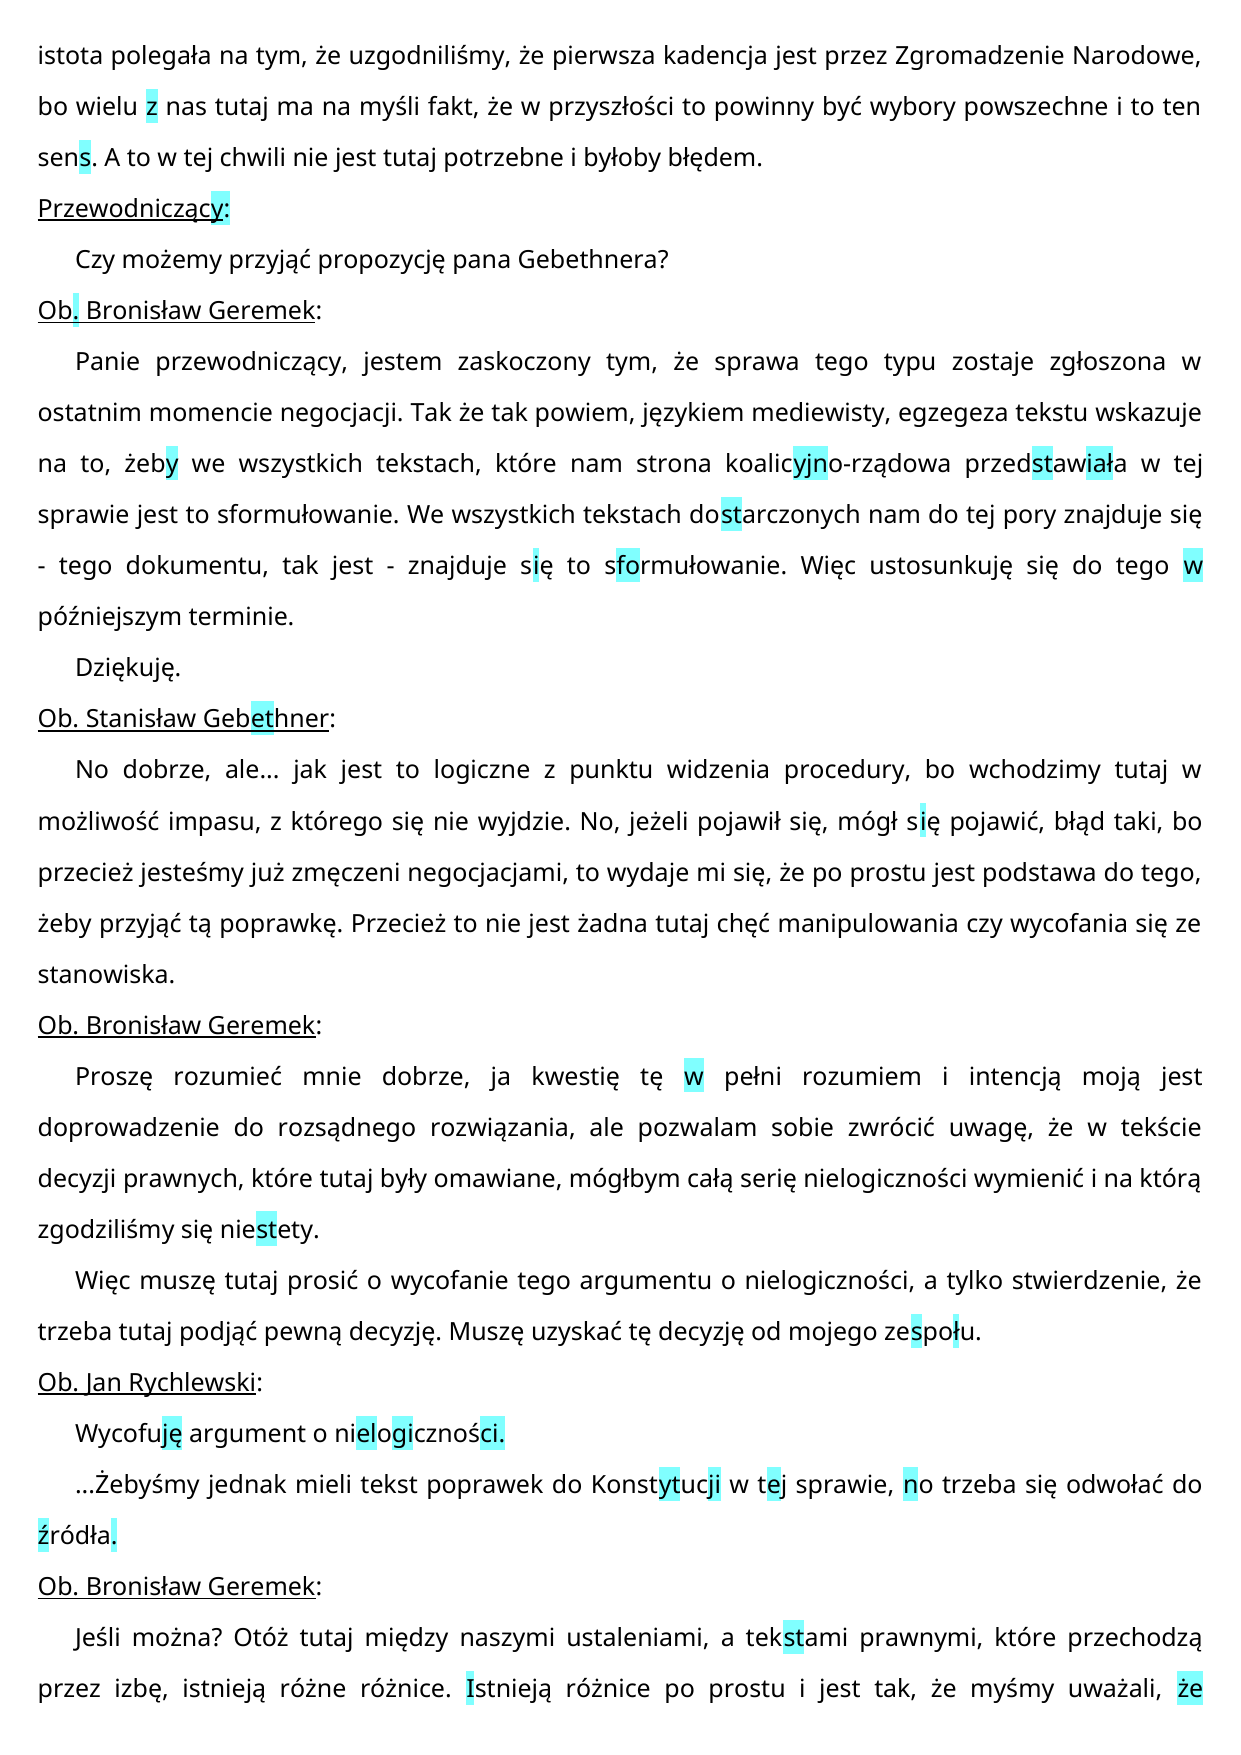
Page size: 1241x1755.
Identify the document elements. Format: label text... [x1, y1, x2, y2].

text Panie przewodniczący, jestem zaskoczony tym, że sprawa tego typu zostaje zgłoszona w ostatnim momencie negocjacji. Tak że tak powiem, językiem mediewisty, egzegeza tekstu wskazuje na to, żeby we wszystkich tekstach, które nam strona koalicyjno-rządowa przedstawiała w tej sprawie jest to sformułowanie. We wszystkich tekstach dostarczonych nam do tej pory znajduje się - tego dokumentu, tak jest - znajduje się to sformułowanie. Więc ustosunkuję się do tego w późniejszym terminie. [37, 344, 1203, 633]
text Ob. Stanisław Gebethner: [37, 701, 1203, 735]
text Dziękuję. [37, 650, 1203, 684]
text Jeśli można? Otóż tutaj między naszymi ustaleniami, a tekstami prawnymi, które przechodzą przez izbę, istnieją różne różnice. Istnieją różnice po prostu i jest tak, że myśmy uważali, że [37, 1620, 1203, 1705]
text Więc muszę tutaj prosić o wycofanie tego argumentu o nielogiczności, a tylko stwierdzenie, że trzeba tutaj podjąć pewną decyzję. Muszę uzyskać tę decyzję od mojego zespołu. [37, 1262, 1203, 1348]
text Wycofuję argument o nielogiczności. [37, 1416, 1203, 1450]
text No dobrze, ale... jak jest to logiczne z punktu widzenia procedury, bo wchodzimy tutaj w możliwość impasu, z którego się nie wyjdzie. No, jeżeli pojawił się, mógł się pojawić, błąd taki, bo przecież jesteśmy już zmęczeni negocjacjami, to wydaje mi się, że po prostu jest podstawa do tego, żeby przyjąć tą poprawkę. Przecież to nie jest żadna tutaj chęć manipulowania czy wycofania się ze stanowiska. [37, 752, 1203, 990]
text Ob. Bronisław Geremek: [37, 1007, 1203, 1041]
text ...Żebyśmy jednak mieli tekst poprawek do Konstytucji w tej sprawie, no trzeba się odwołać do źródła. [37, 1467, 1203, 1552]
text istota polegała na tym, że uzgodniliśmy, że pierwsza kadencja jest przez Zgromadzenie Narodowe, bo wielu z nas tutaj ma na myśli fakt, że w przyszłości to powinny być wybory powszechne i to ten sens. A to w tej chwili nie jest tutaj potrzebne i byłoby błędem. [37, 37, 1203, 174]
text Ob. Jan Rychlewski: [37, 1364, 1203, 1399]
text Ob. Bronisław Geremek: [37, 1569, 1203, 1603]
text Ob. Bronisław Geremek: [37, 293, 1203, 327]
text Przewodniczący: [37, 191, 1203, 225]
text Proszę rozumieć mnie dobrze, ja kwestię tę w pełni rozumiem i intencją moją jest doprowadzenie do rozsądnego rozwiązania, ale pozwalam sobie zwrócić uwagę, że w tekście decyzji prawnych, które tutaj były omawiane, mógłbym całą serię nielogiczności wymienić i na którą zgodziliśmy się niestety. [37, 1058, 1203, 1246]
text Czy możemy przyjąć propozycję pana Gebethnera? [37, 242, 1203, 276]
